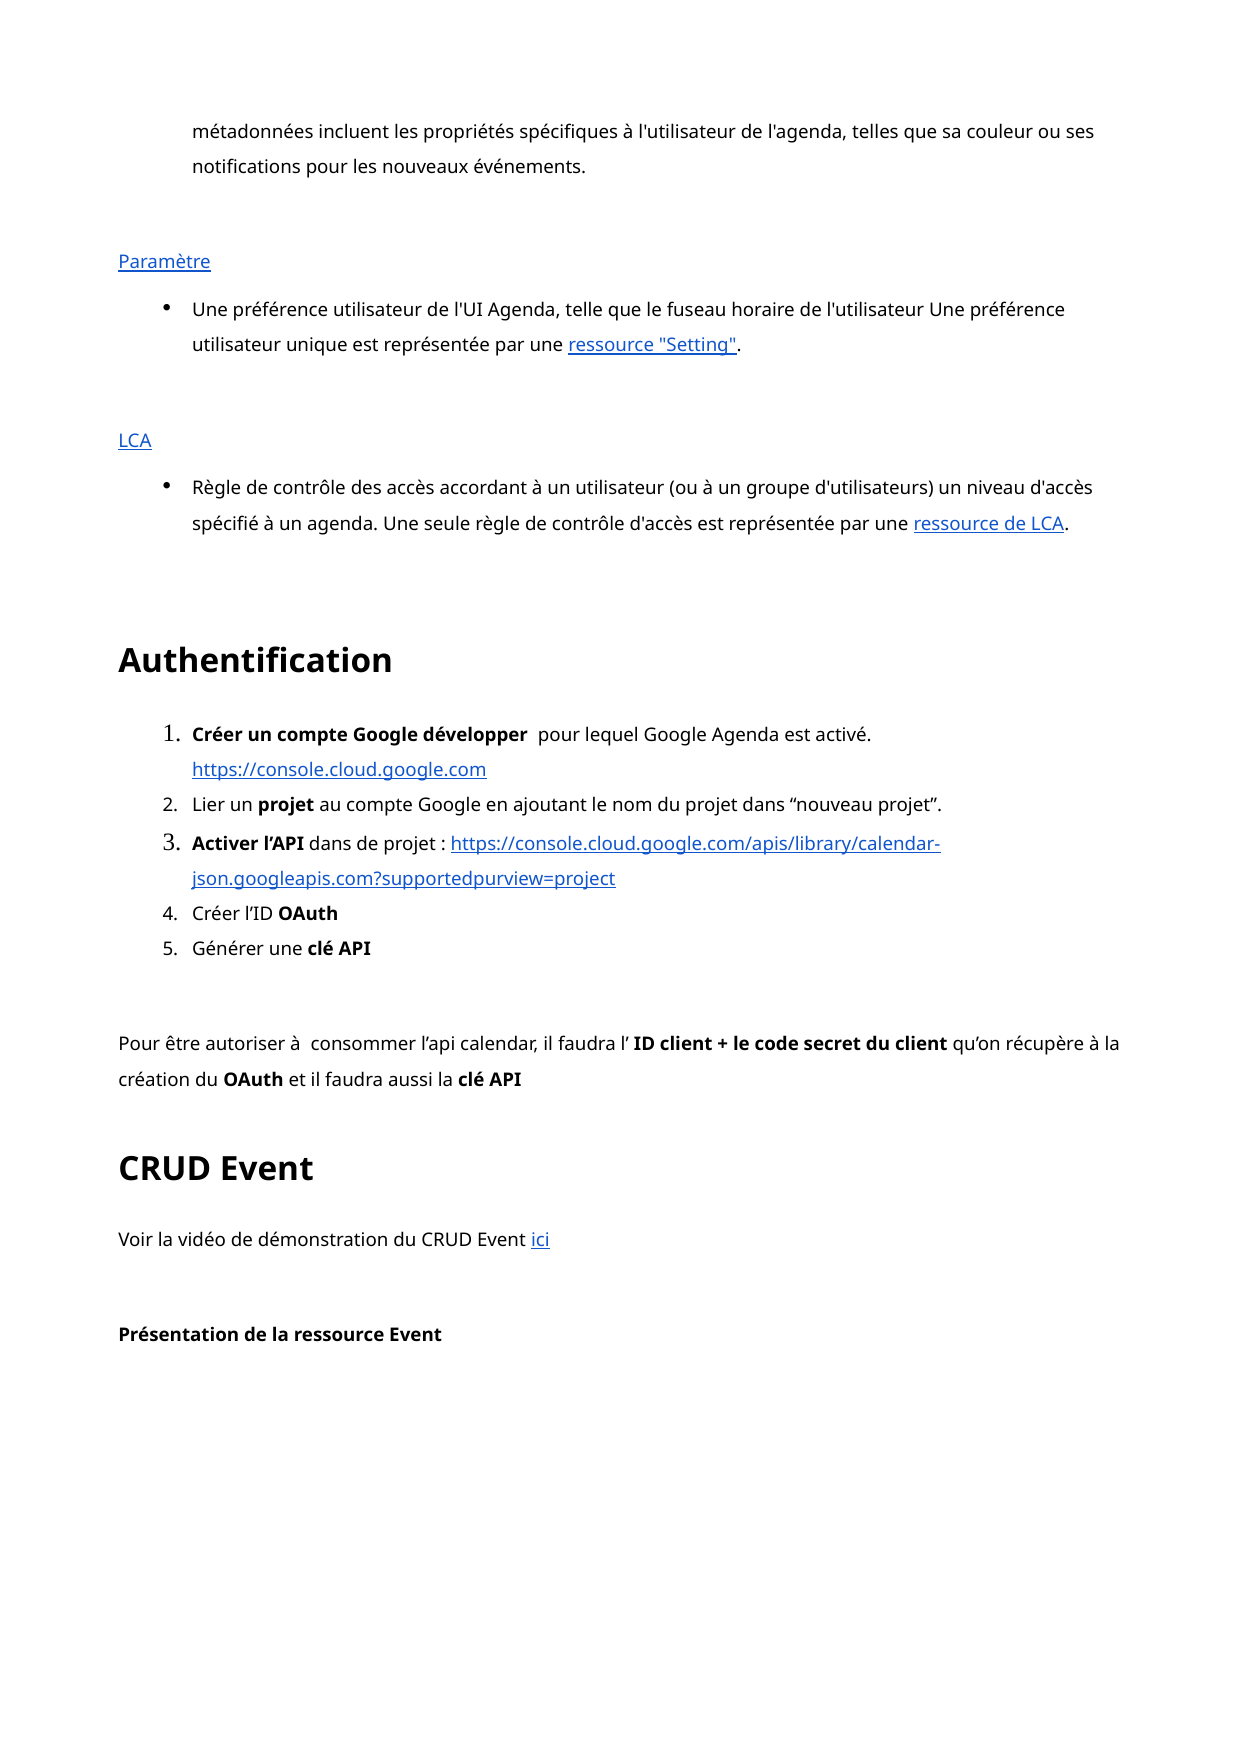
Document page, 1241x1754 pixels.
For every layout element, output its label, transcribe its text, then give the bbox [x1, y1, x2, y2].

list Lier un projet au compte Google en ajoutant le nom du projet dans “nouveau projet”. [162, 791, 1122, 817]
list Créer un compte Google développer pour lequel Google Agenda est activé. https://console.cloud.google.com [162, 718, 1122, 782]
list Générer une clé API [162, 935, 1122, 961]
list métadonnées incluent les propriétés spécifiques à l'utilisateur de l'agenda, telles que sa couleur ou ses notifications pour les nouveaux événements. [162, 118, 1122, 179]
text Pour être autoriser à consommer l’api calendar, il faudra l’ ID client + le code secret du client qu’on récupère à la création du OAuth et il faudra aussi la clé API [118, 1031, 1122, 1091]
subtitle CRUD Event [118, 1145, 1122, 1190]
list Règle de contrôle des accès accordant à un utilisateur (ou à un groupe d'utilisateurs) un niveau d'accès spécifié à un agenda. Une seule règle de contrôle d'accès est représentée par une ressource de LCA. [162, 474, 1122, 535]
text Voir la vidéo de démonstration du CRUD Event ici [118, 1226, 1122, 1252]
text LCA [118, 427, 1122, 452]
subtitle Authentification [118, 636, 1122, 682]
list Créer l’ID OAuth [162, 900, 1122, 926]
list Activer l’API dans de projet : https://console.cloud.google.com/apis/library/calendar-json.googleapis.com?supportedpurview=project [162, 827, 1122, 891]
list Une préférence utilisateur de l'UI Agenda, telle que le fuseau horaire de l'utilisateur Une préférence utilisateur unique est représentée par une ressource "Setting". [162, 296, 1122, 357]
text Paramètre [118, 249, 1122, 274]
text Présentation de la ressource Event [118, 1322, 1122, 1347]
